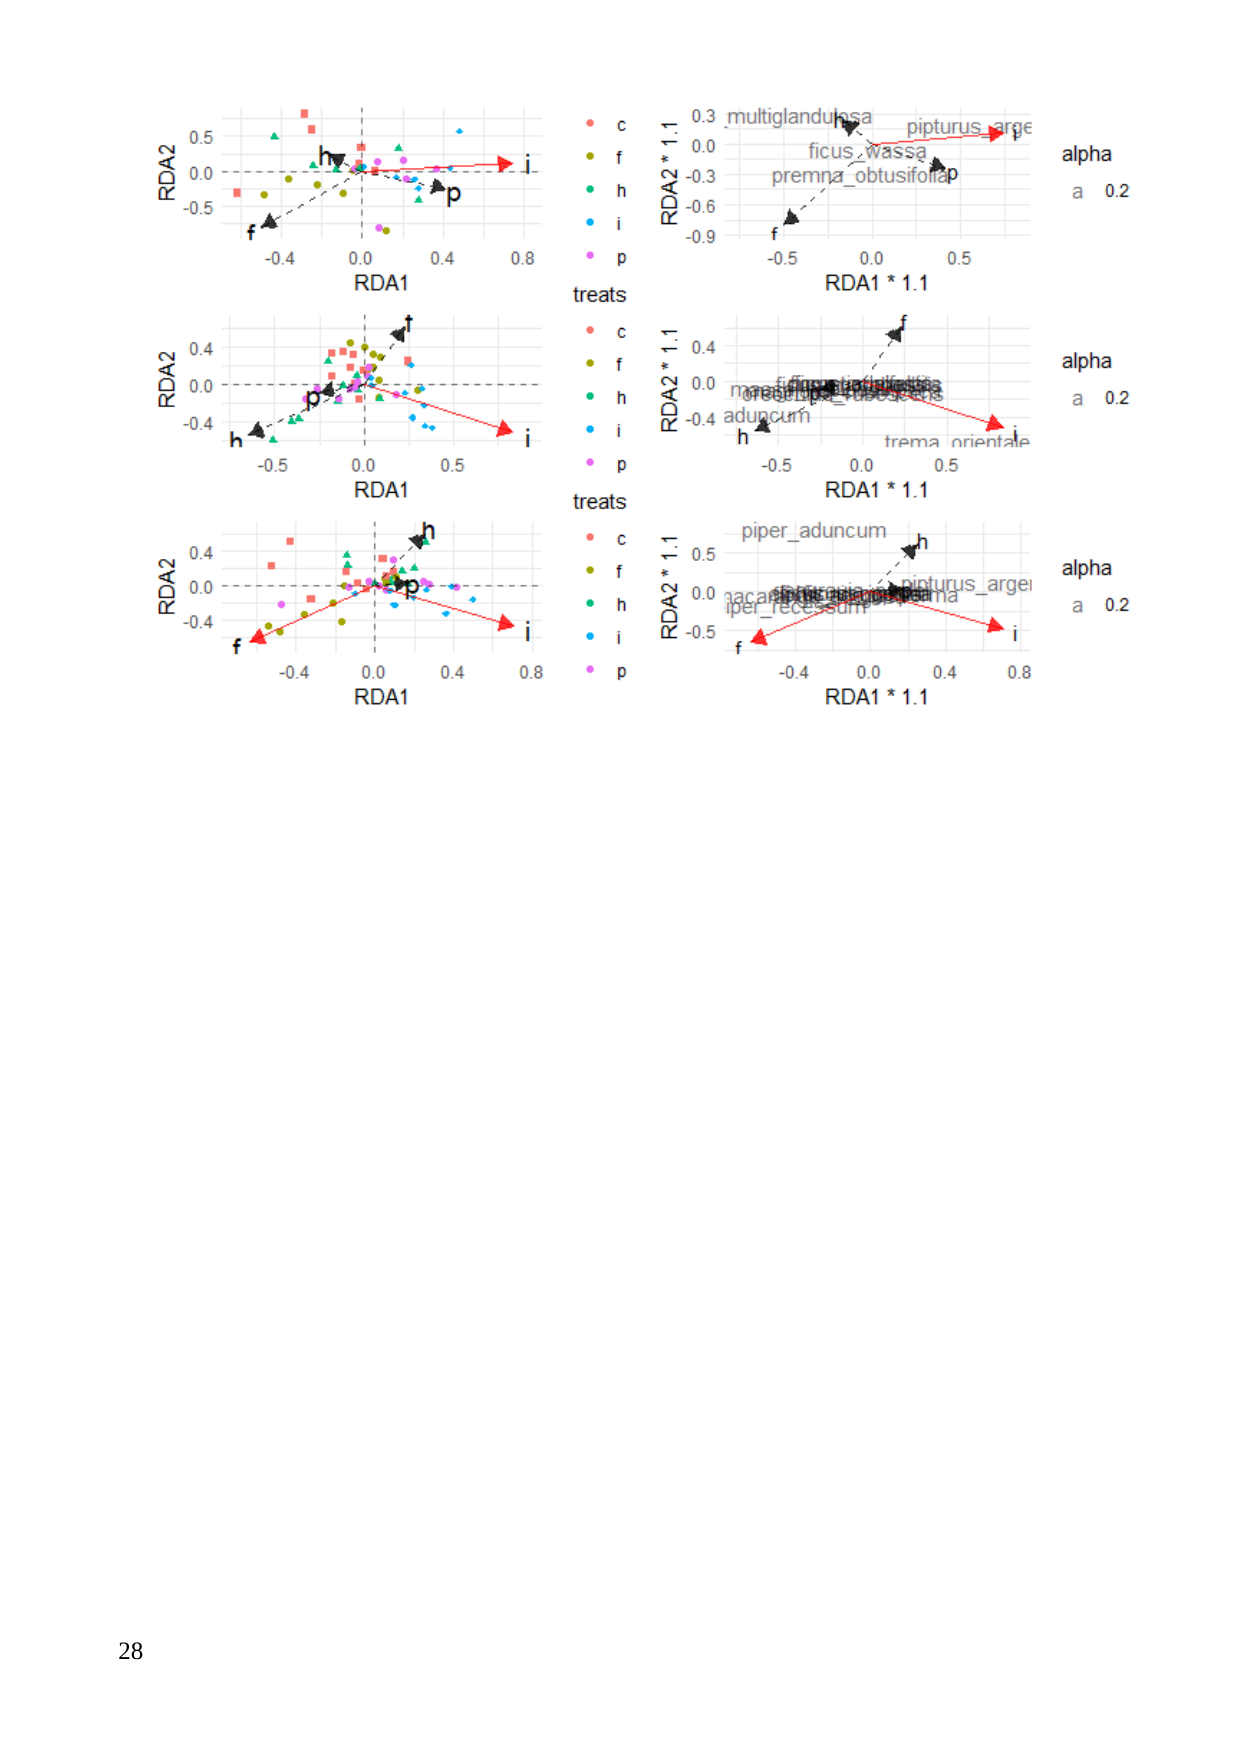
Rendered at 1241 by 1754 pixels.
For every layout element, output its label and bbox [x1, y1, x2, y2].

picture [146, 98, 1150, 706]
